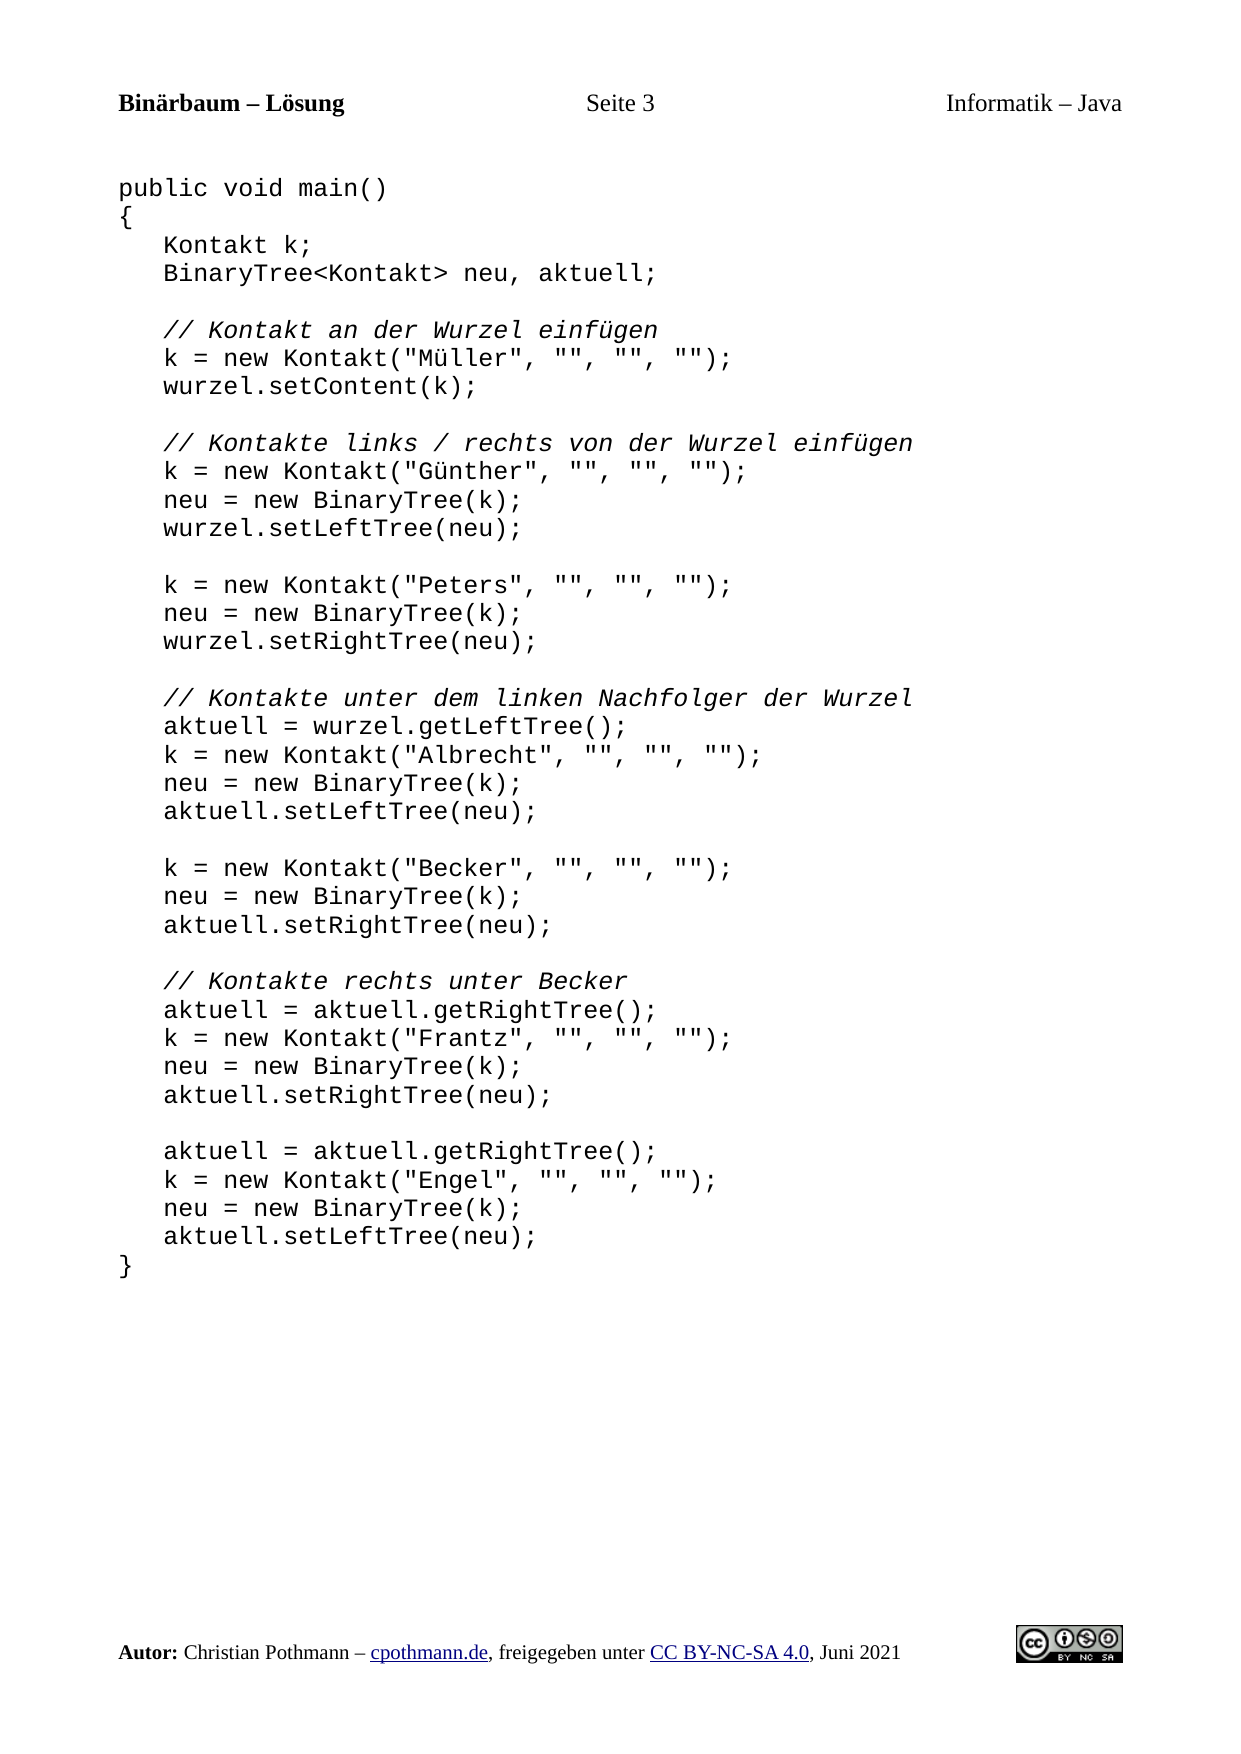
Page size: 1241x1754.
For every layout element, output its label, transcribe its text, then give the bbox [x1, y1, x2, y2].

text // Kontakte links / rechts von der Wurzel einfügen [118, 431, 1122, 459]
text k = new Kontakt("Günther", "", "", ""); [118, 459, 1122, 487]
text { [118, 204, 1122, 232]
text wurzel.setRightTree(neu); [118, 629, 1122, 657]
text k = new Kontakt("Engel", "", "", ""); [118, 1167, 1122, 1196]
text aktuell = aktuell.getRightTree(); [118, 1139, 1122, 1167]
text aktuell = wurzel.getLeftTree(); [118, 714, 1122, 742]
text neu = new BinaryTree(k); [118, 1054, 1122, 1082]
text wurzel.setLeftTree(neu); [118, 516, 1122, 544]
text wurzel.setContent(k); [118, 374, 1122, 402]
text // Kontakte unter dem linken Nachfolger der Wurzel [118, 686, 1122, 714]
text neu = new BinaryTree(k); [118, 601, 1122, 629]
text BinaryTree<Kontakt> neu, aktuell; [118, 261, 1122, 289]
text neu = new BinaryTree(k); [118, 487, 1122, 516]
text } [118, 1252, 1122, 1309]
text aktuell = aktuell.getRightTree(); [118, 997, 1122, 1026]
text aktuell.setLeftTree(neu); [118, 799, 1122, 827]
text Autor: Christian Pothmann – cpothmann.de, freigegeben unter CC BY-NC-SA 4.0, Juni 2021 [118, 1640, 1122, 1664]
picture [1016, 1625, 1123, 1663]
text aktuell.setLeftTree(neu); [118, 1224, 1122, 1252]
text // Kontakte rechts unter Becker [118, 969, 1122, 997]
text aktuell.setRightTree(neu); [118, 1082, 1122, 1111]
text k = new Kontakt("Müller", "", "", ""); [118, 346, 1122, 374]
text neu = new BinaryTree(k); [118, 884, 1122, 912]
text Kontakt k; [118, 232, 1122, 261]
text k = new Kontakt("Becker", "", "", ""); [118, 856, 1122, 884]
text neu = new BinaryTree(k); [118, 771, 1122, 799]
text k = new Kontakt("Albrecht", "", "", ""); [118, 742, 1122, 771]
text public void main() [118, 176, 1122, 204]
text k = new Kontakt("Frantz", "", "", ""); [118, 1026, 1122, 1054]
text k = new Kontakt("Peters", "", "", ""); [118, 572, 1122, 601]
text // Kontakt an der Wurzel einfügen [118, 317, 1122, 346]
text aktuell.setRightTree(neu); [118, 912, 1122, 941]
text neu = new BinaryTree(k); [118, 1196, 1122, 1224]
